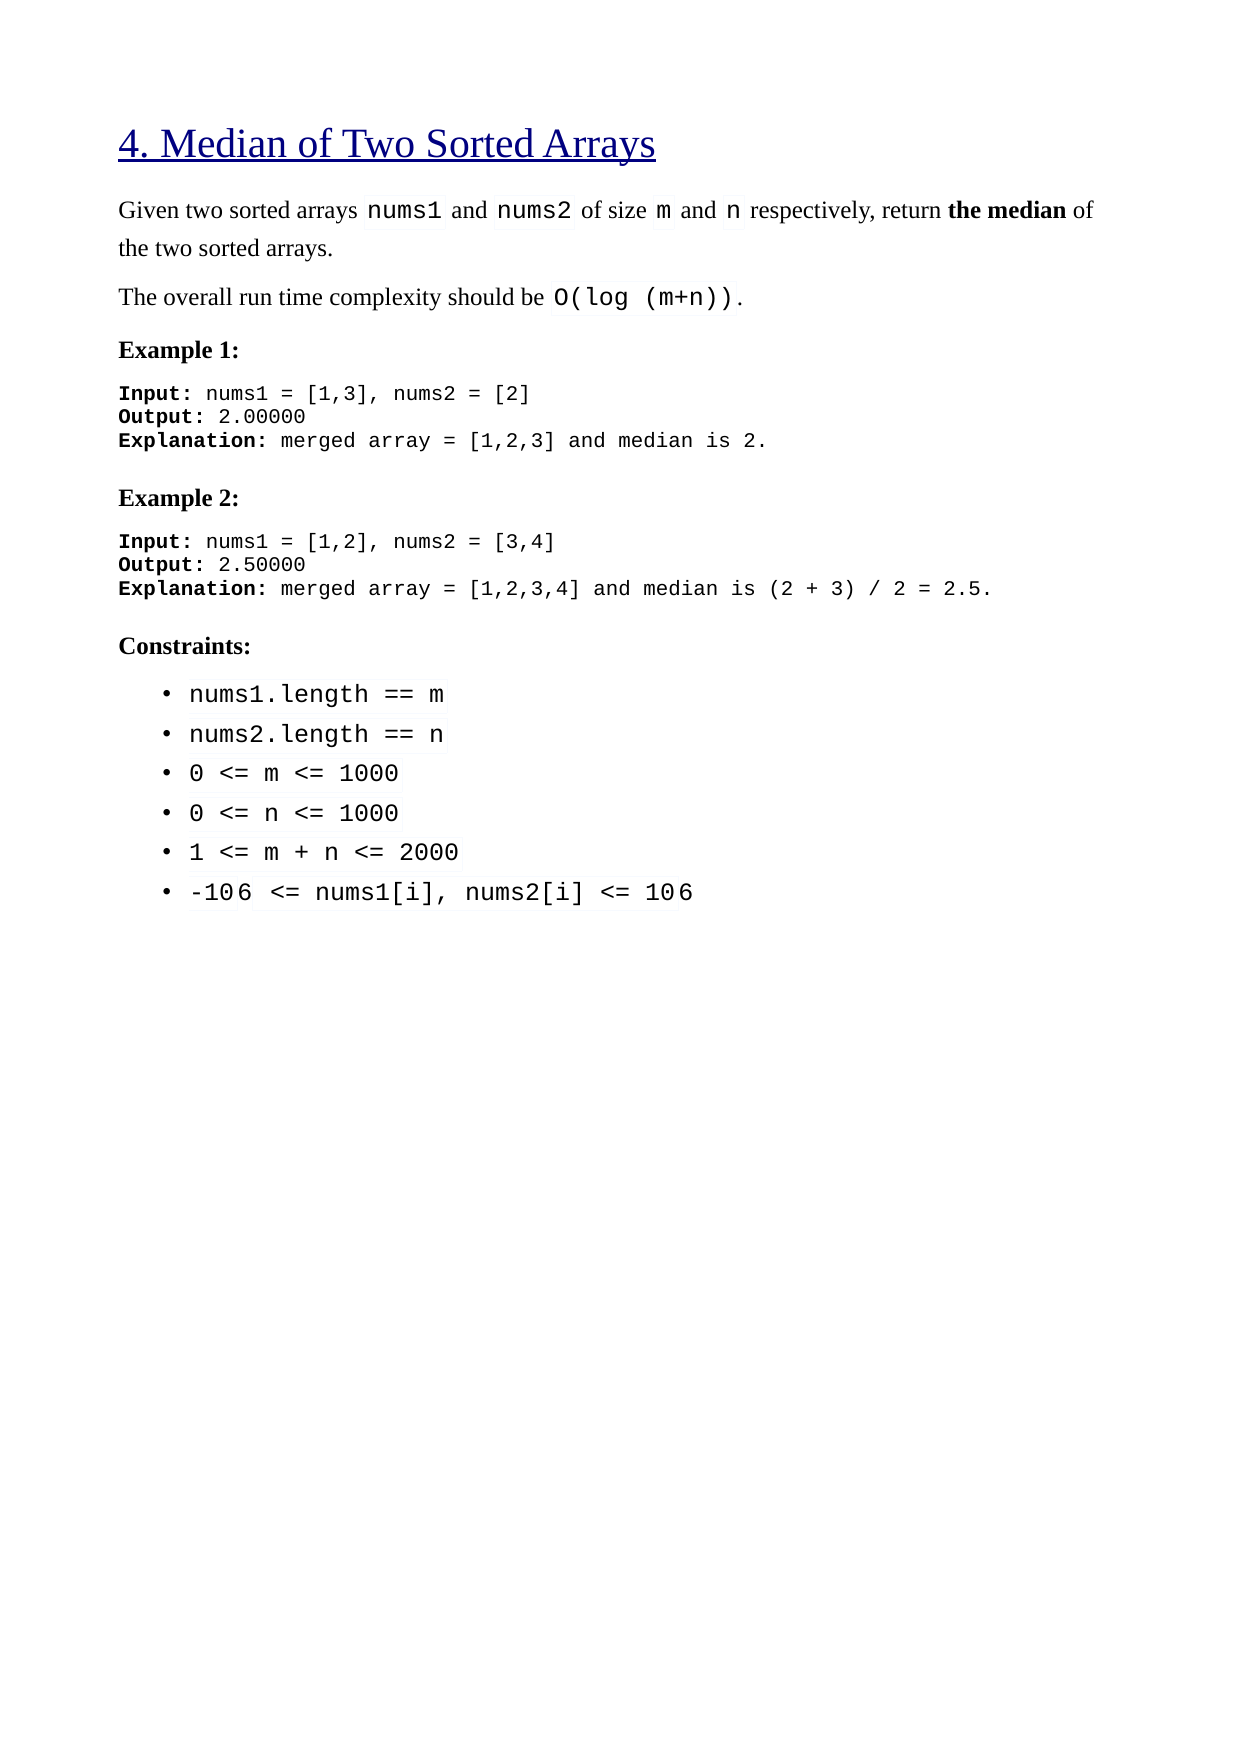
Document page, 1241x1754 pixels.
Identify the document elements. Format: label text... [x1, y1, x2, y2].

list -106 <= nums1[i], nums2[i] <= 106 [679, 876, 1122, 911]
text Input: nums1 = [1,3], nums2 = [2] [118, 383, 1122, 406]
list -106 <= nums1[i], nums2[i] <= 106 [162, 876, 237, 911]
list [448, 679, 1122, 713]
text Explanation: merged array = [1,2,3,4] and median is (2 + 3) / 2 = 2.5. [118, 578, 1122, 602]
list 1 <= m + n <= 2000 [162, 837, 462, 871]
list 0 <= n <= 1000 [162, 797, 402, 832]
list [463, 837, 1122, 871]
text O(log (m+n)) [552, 282, 736, 315]
text Explanation: merged array = [1,2,3] and median is 2. [118, 430, 1122, 454]
list nums2.length == n [162, 718, 447, 753]
text The overall run time complexity should be [118, 281, 551, 315]
text Example 1: [118, 335, 1122, 364]
text Input: nums1 = [1,2], nums2 = [3,4] [118, 531, 1122, 554]
list [448, 718, 1122, 753]
list [403, 758, 1122, 792]
list -106 <= nums1[i], nums2[i] <= 106 [253, 877, 678, 910]
text Example 2: [118, 483, 1122, 512]
list [403, 797, 1122, 832]
list nums1.length == m [162, 679, 447, 713]
text Constraints: [118, 631, 1122, 660]
text 4. Median of Two Sorted Arrays [118, 118, 1122, 166]
text Output: 2.00000 [118, 406, 1122, 430]
text Given two sorted arrays nums1 and nums2 of size m and n respectively, return the median of the two sorted arrays. [118, 195, 1122, 262]
text . [737, 281, 1122, 315]
list 0 <= m <= 1000 [162, 758, 402, 792]
text Output: 2.50000 [118, 554, 1122, 578]
